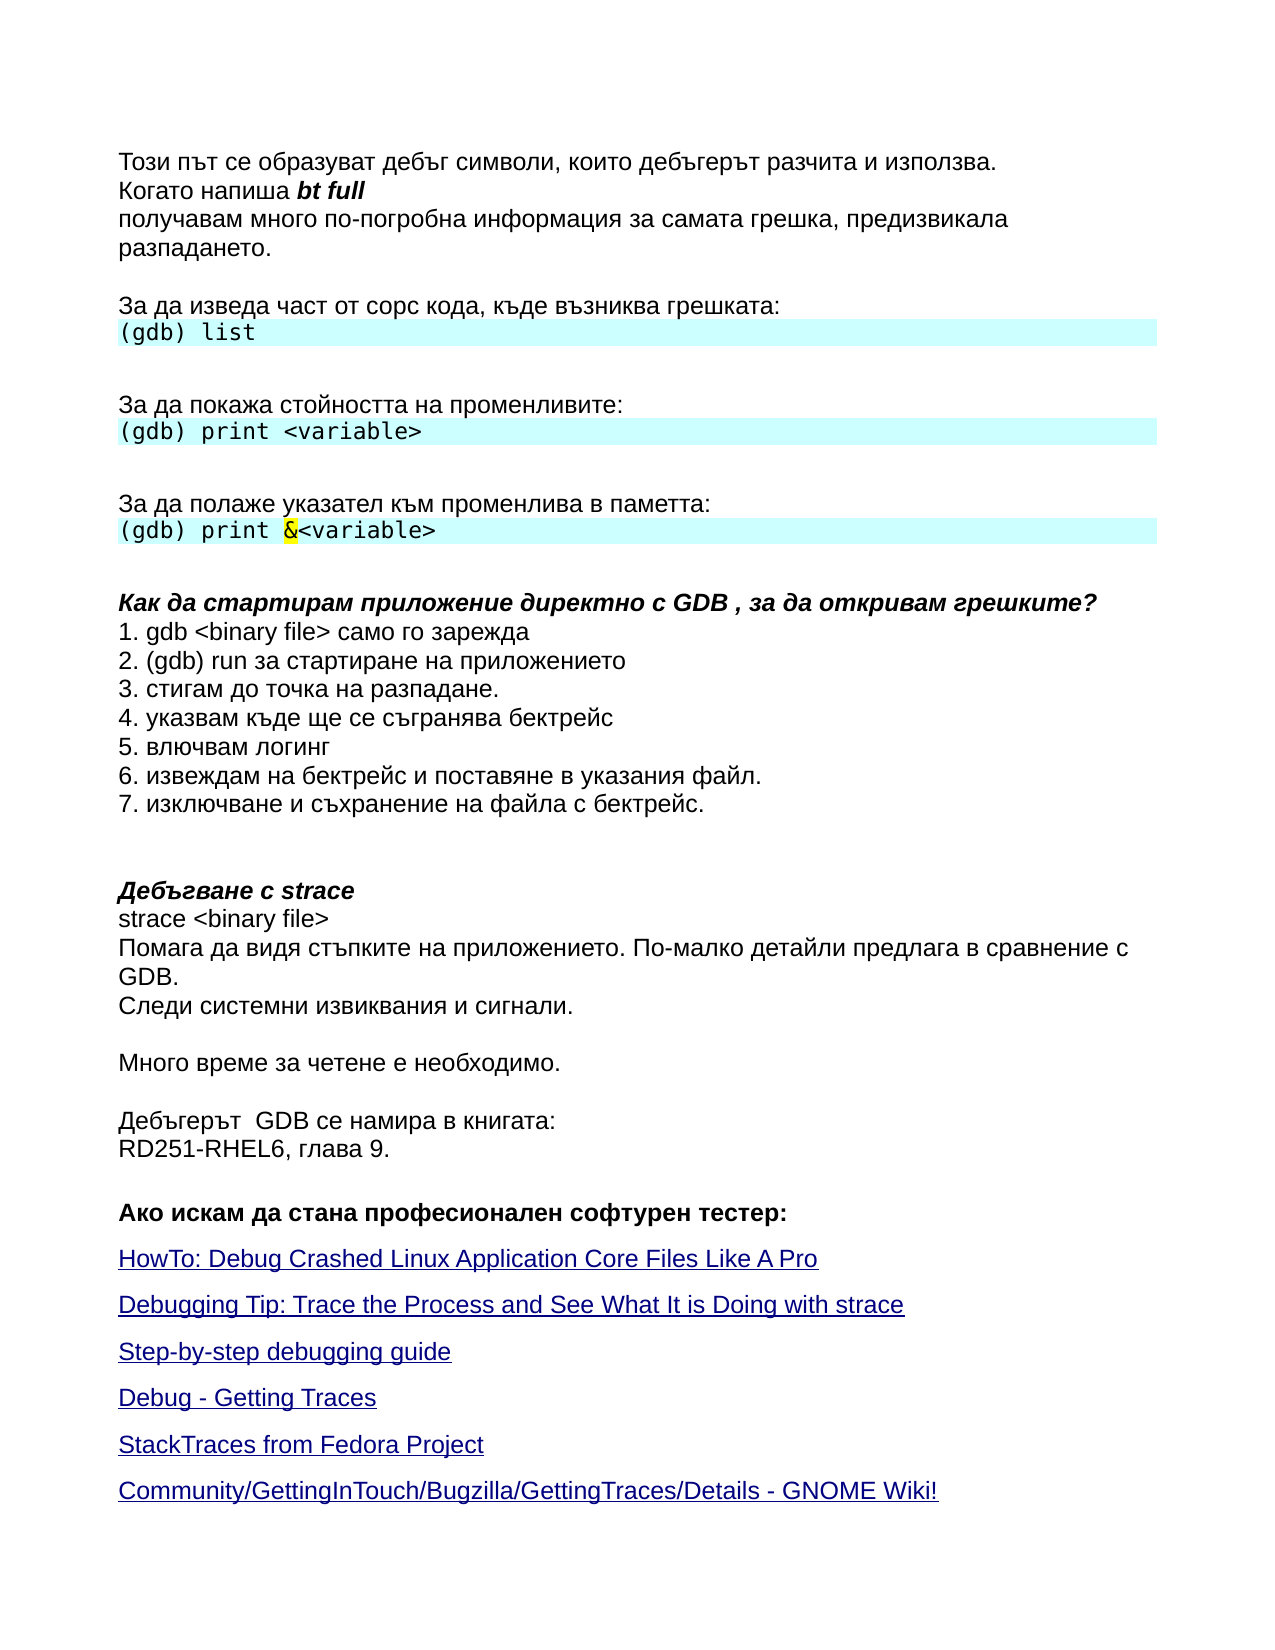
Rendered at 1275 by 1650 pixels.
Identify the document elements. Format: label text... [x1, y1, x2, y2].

text Следи системни извиквания и сигнали. [118, 991, 1157, 1019]
text HowTo: Debug Crashed Linux Application Core Files Like A Pro [118, 1244, 1157, 1273]
text Помага да видя стъпките на приложението. По-малко детайли предлага в сравнение с GDB. [118, 933, 1157, 991]
text (gdb) print &<variable> [118, 518, 1157, 544]
text За да покажа стойността на променливите: [118, 390, 1157, 418]
text (gdb) list [118, 319, 1157, 346]
text Как да стартирам приложение директно с GDB , за да откривам грешките? [118, 588, 1157, 617]
text За да изведа част от сорс кода, къде възниква грешката: [118, 291, 1157, 319]
text Community/GettingInTouch/Bugzilla/GettingTraces/Details - GNOME Wiki! [118, 1476, 1157, 1505]
text За да полаже указател към променлива в паметта: [118, 489, 1157, 518]
text Debugging Tip: Trace the Process and See What It is Doing with strace [118, 1291, 1157, 1319]
text 5. влючвам логинг [118, 732, 1157, 761]
text 6. извеждам на бектрейс и поставяне в указания файл. [118, 761, 1157, 789]
text (gdb) print <variable> [118, 418, 1157, 445]
text Този път се образуват дебъг символи, които дебъгерът разчита и използва. [118, 147, 1157, 176]
text Debug - Getting Traces [118, 1383, 1157, 1412]
text Дебъгерът GDB се намира в книгата: [118, 1106, 1157, 1134]
text RD251-RHEL6, глава 9. [118, 1134, 1157, 1163]
text 2. (gdb) run за стартиране на приложението [118, 646, 1157, 674]
text Step-by-step debugging guide [118, 1337, 1157, 1366]
text Дебъгване с strace [118, 876, 1157, 904]
text получавам много по-погробна информация за самата грешка, предизвикала разпадането. [118, 204, 1157, 262]
text Много време за четене е необходимо. [118, 1048, 1157, 1077]
text 1. gdb <binary file> само го зарежда [118, 617, 1157, 646]
text StackTraces from Fedora Project [118, 1429, 1157, 1458]
text strace <binary file> [118, 904, 1157, 933]
text 3. стигам до точка на разпадане. [118, 674, 1157, 703]
text Ако искам да стана професионален софтурен тестер: [118, 1198, 1157, 1227]
text 4. указвам къде ще се съгранява бектрейс [118, 703, 1157, 732]
text Когато напиша bt full [118, 176, 1157, 204]
text 7. изключване и съхранение на файла с бектрейс. [118, 789, 1157, 818]
